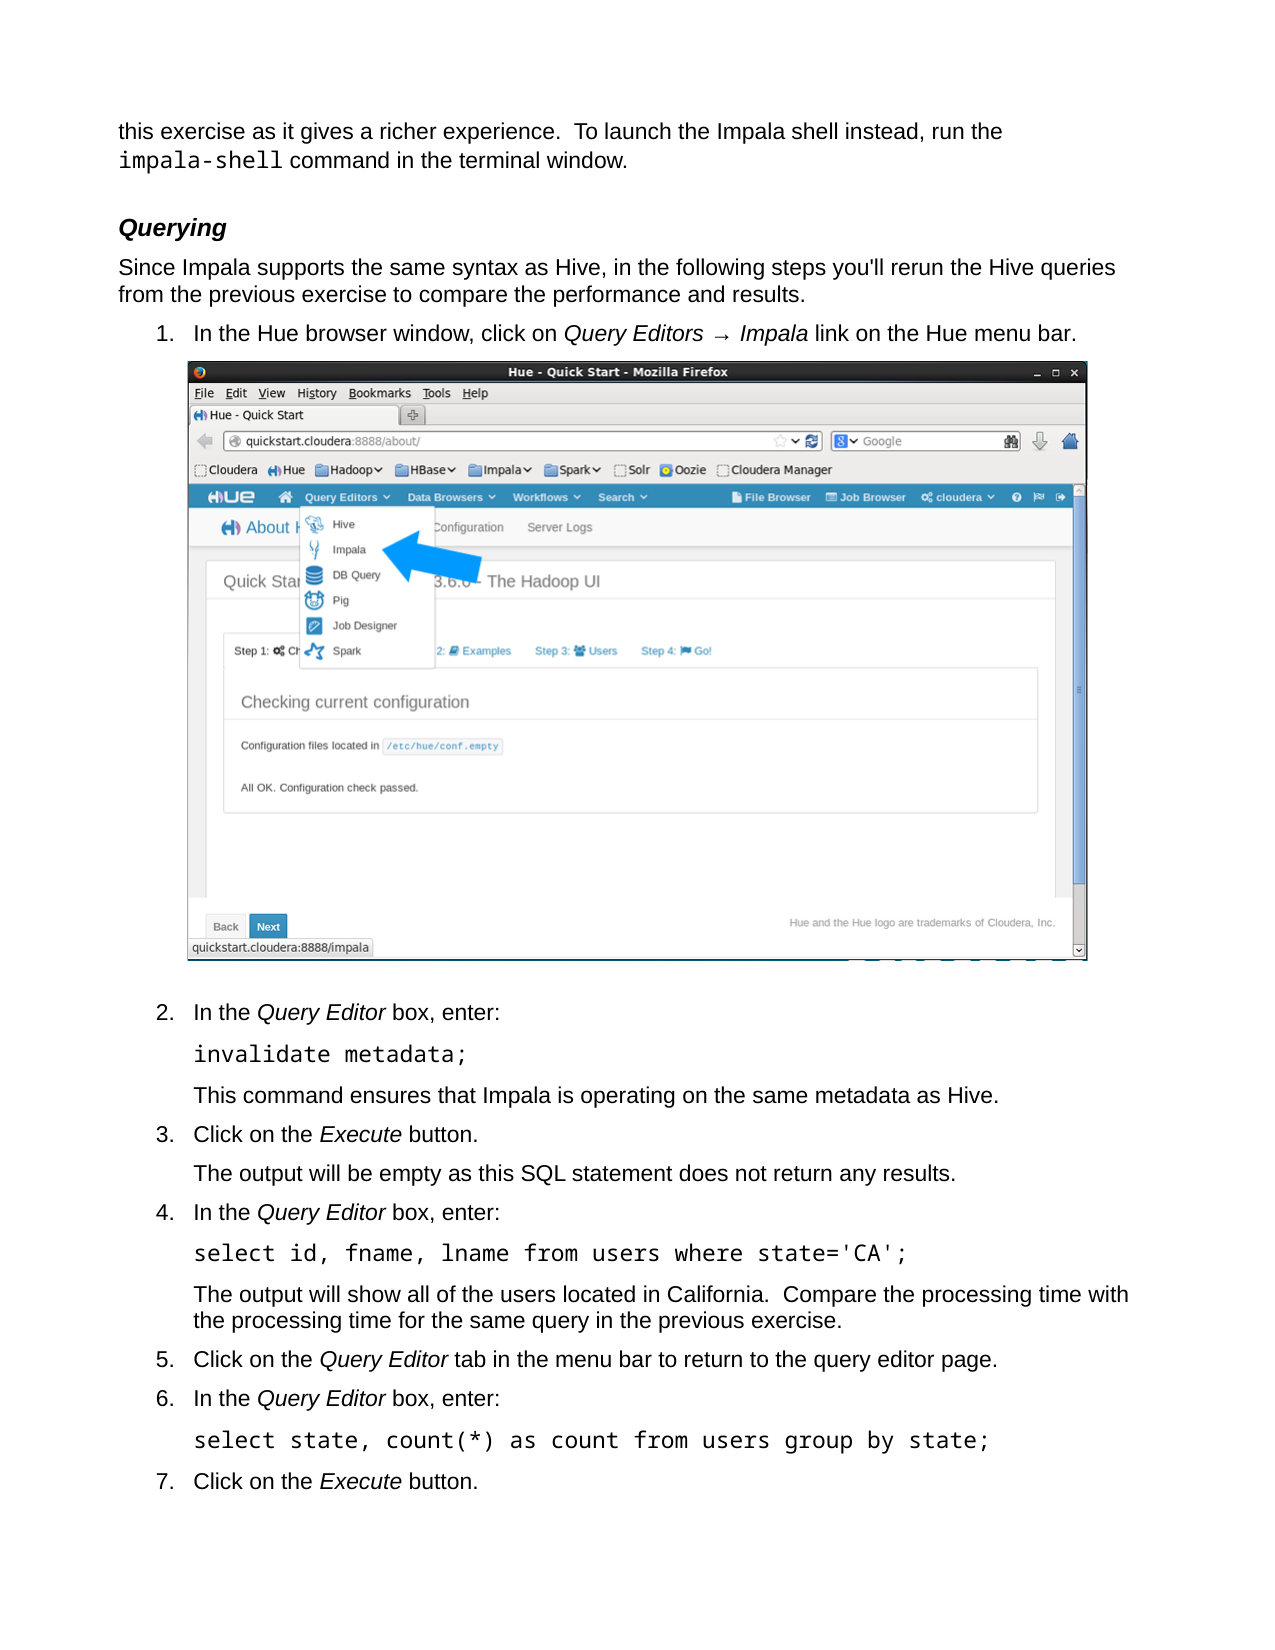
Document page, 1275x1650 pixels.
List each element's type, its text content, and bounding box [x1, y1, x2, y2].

list select id, fname, lname from users where state='CA'; [156, 1237, 1157, 1269]
list Click on the Execute button. [156, 1468, 1157, 1494]
list This command ensures that Impala is operating on the same metadata as Hive. [156, 1082, 1157, 1108]
list The output will be empty as this SQL statement does not return any results. [156, 1160, 1157, 1186]
subtitle Querying [118, 213, 1157, 242]
picture [187, 361, 1088, 961]
list In the Hue browser window, click on Query Editors → Impala link on the Hue menu bar. [156, 319, 1157, 987]
list The output will show all of the users located in California. Compare the processing time with the processing time for the same query in the previous exercise. [156, 1281, 1157, 1334]
text Since Impala supports the same syntax as Hive, in the following steps you'll rerun the Hive queries from the previous exercise to compare the performance and results. [118, 254, 1157, 307]
list In the Query Editor box, enter: [156, 1198, 1157, 1225]
list In the Query Editor box, enter: [156, 1385, 1157, 1412]
list invalidate metadata; [156, 1038, 1157, 1069]
list Click on the Query Editor tab in the menu bar to return to the query editor page. [156, 1346, 1157, 1373]
list select state, count(*) as count from users group by state; [156, 1424, 1157, 1455]
list Click on the Execute button. [156, 1121, 1157, 1147]
text this exercise as it gives a richer experience. To launch the Impala shell instead, run the impala‑shell command in the terminal window. [118, 118, 1157, 176]
list In the Query Editor box, enter: [156, 999, 1157, 1026]
